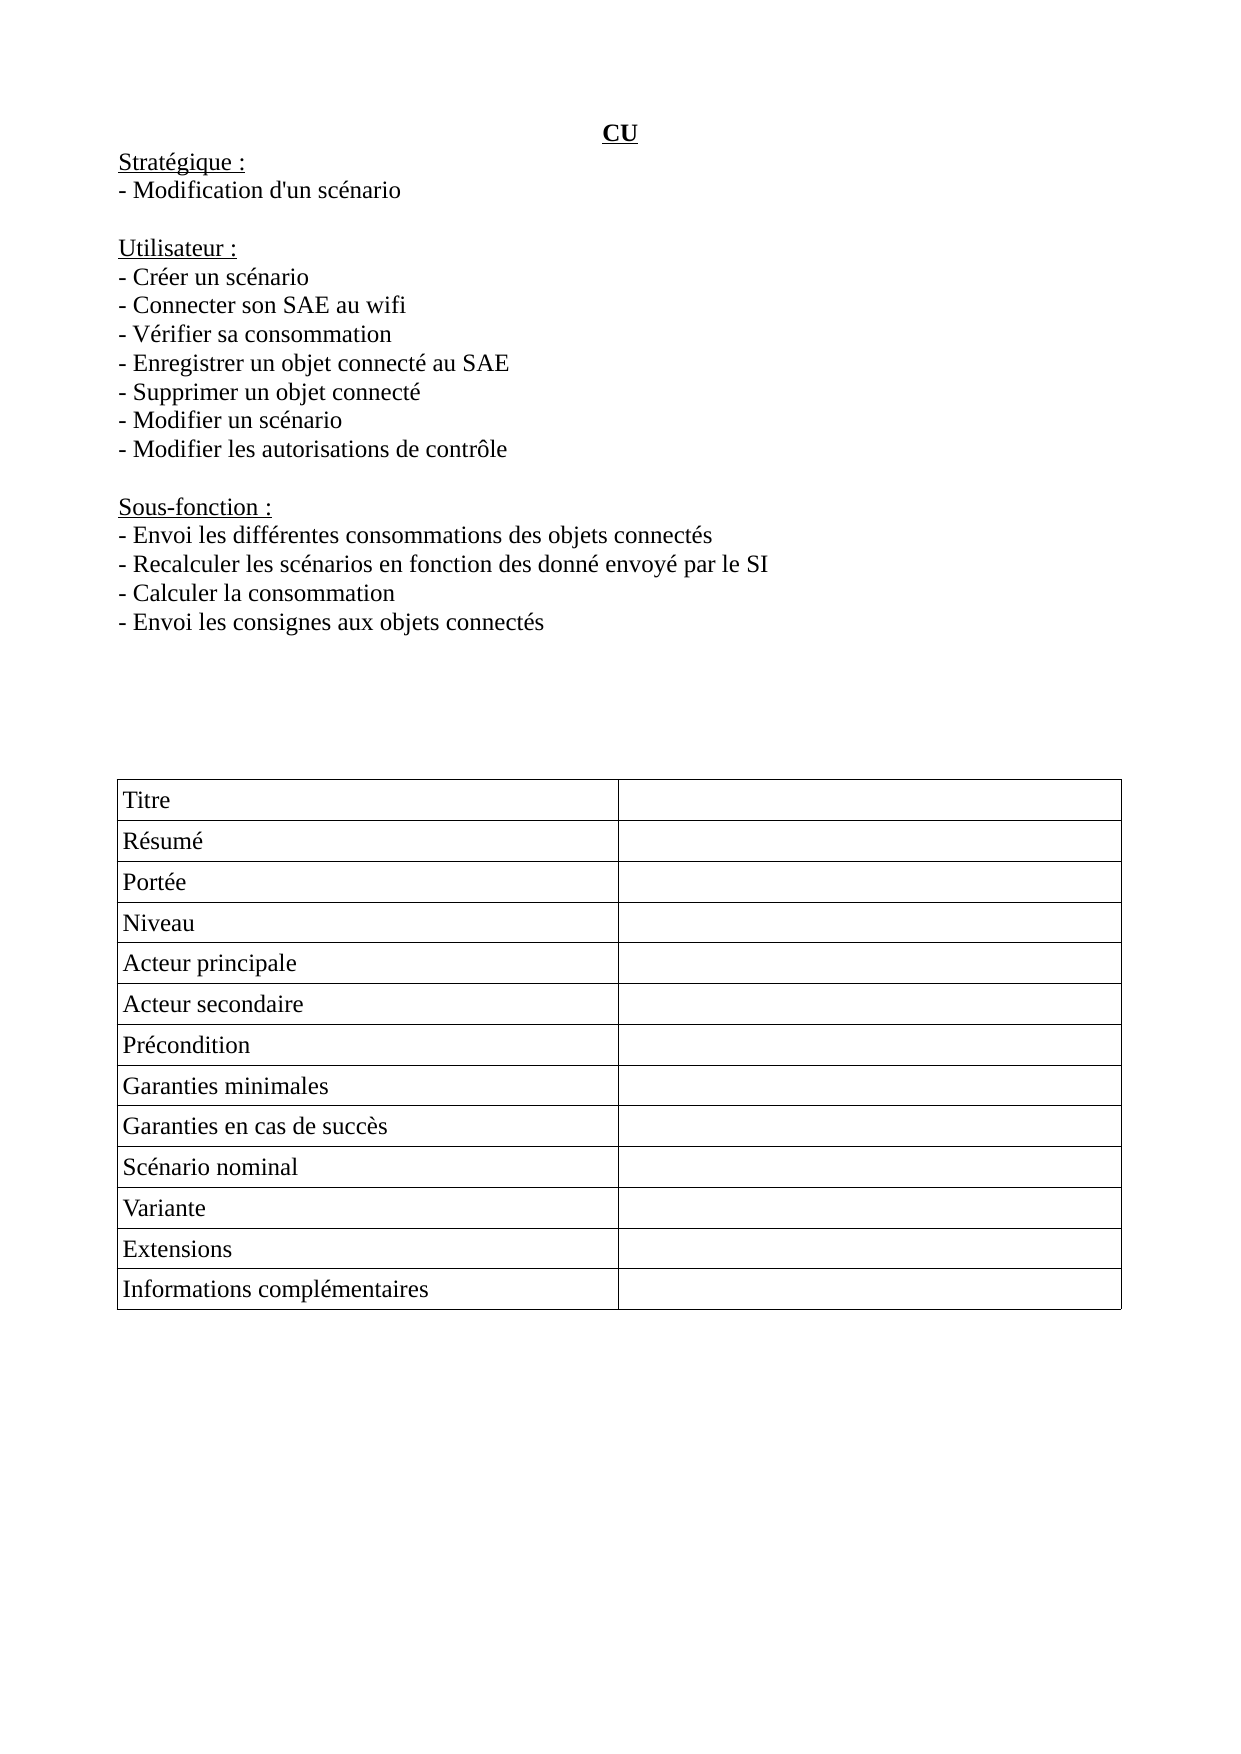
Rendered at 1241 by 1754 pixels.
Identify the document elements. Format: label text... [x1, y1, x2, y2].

table_cell Résumé [118, 821, 618, 861]
text - Enregistrer un objet connecté au SAE [118, 348, 1122, 377]
table_cell [619, 1229, 1121, 1268]
text - Modifier un scénario [118, 406, 1122, 434]
table_cell [619, 903, 1121, 942]
text - Recalculer les scénarios en fonction des donné envoyé par le SI [118, 549, 1122, 578]
table_header Titre [118, 780, 618, 820]
table_cell [619, 1147, 1121, 1187]
table_cell [619, 1066, 1121, 1105]
table_cell Acteur secondaire [118, 984, 618, 1024]
text - Supprimer un objet connecté [118, 377, 1122, 406]
text - Créer un scénario [118, 262, 1122, 291]
text Utilisateur : [118, 233, 1122, 262]
table_cell [619, 984, 1121, 1024]
table_cell [619, 862, 1121, 902]
table_cell Garanties en cas de succès [118, 1106, 618, 1146]
text Stratégique : [118, 147, 1122, 176]
table_cell Scénario nominal [118, 1147, 618, 1187]
table_cell [619, 943, 1121, 983]
table_cell [619, 1269, 1121, 1309]
table_header [619, 780, 1121, 820]
text - Modifier les autorisations de contrôle [118, 434, 1122, 463]
table_cell [619, 1025, 1121, 1064]
text Sous-fonction : - Envoi les différentes consommations des objets connectés [118, 492, 1122, 549]
text - Vérifier sa consommation [118, 319, 1122, 348]
text - Calculer la consommation [118, 578, 1122, 607]
table_cell Niveau [118, 903, 618, 942]
text - Modification d'un scénario [118, 176, 1122, 204]
table_cell [619, 821, 1121, 861]
table_cell Garanties minimales [118, 1066, 618, 1105]
table_cell Précondition [118, 1025, 618, 1064]
table_cell Informations complémentaires [118, 1269, 618, 1309]
table_cell Variante [118, 1188, 618, 1227]
table_cell Extensions [118, 1229, 618, 1268]
table_cell [619, 1188, 1121, 1227]
table_cell Portée [118, 862, 618, 902]
text - Connecter son SAE au wifi [118, 291, 1122, 319]
text - Envoi les consignes aux objets connectés [118, 607, 1122, 636]
table_cell [619, 1106, 1121, 1146]
text CU [118, 118, 1122, 147]
table_cell Acteur principale [118, 943, 618, 983]
